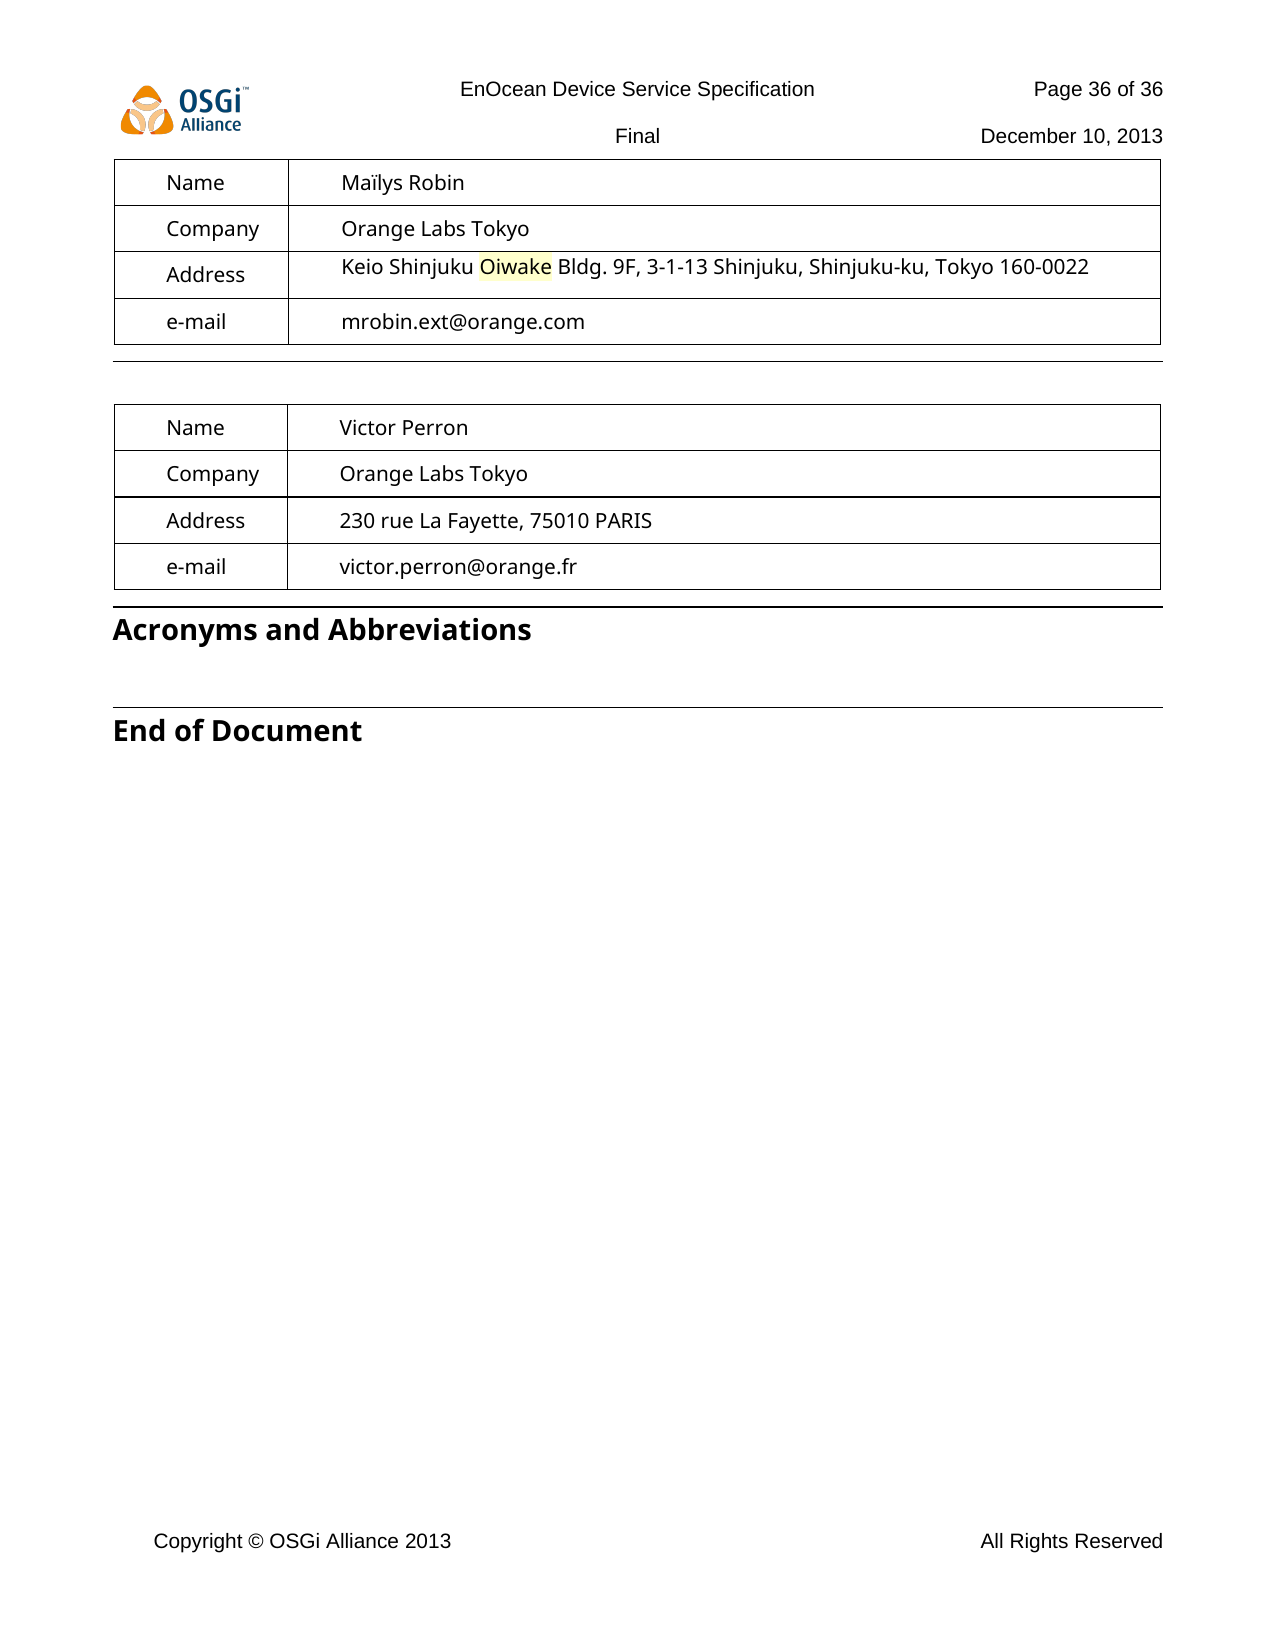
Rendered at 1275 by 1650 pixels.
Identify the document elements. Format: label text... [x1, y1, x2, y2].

table_cell Address [115, 498, 287, 542]
table_header Maïlys Robin [289, 160, 1160, 205]
table_cell Keio Shinjuku Oiwake Bldg. 9F, 3-1-13 Shinjuku, Shinjuku-ku, Tokyo 160-0022 [289, 252, 1160, 297]
table_header Victor Perron [288, 405, 1160, 450]
table_cell mrobin.ext@orange.com [289, 299, 1160, 343]
table_cell Orange Labs Tokyo [289, 206, 1160, 251]
table_cell Company [115, 206, 288, 251]
picture [113, 78, 257, 142]
table_cell Company [115, 451, 287, 496]
subtitle End of Document [112, 708, 1163, 749]
table_cell victor.perron@orange.fr [288, 544, 1160, 589]
table_cell Orange Labs Tokyo [288, 451, 1160, 496]
table_cell e-mail [115, 299, 288, 343]
table_header Name [115, 405, 287, 450]
table_cell Address [115, 252, 288, 297]
table_cell 230 rue La Fayette, 75010 PARIS [288, 498, 1160, 542]
subtitle Acronyms and Abbreviations [112, 607, 1163, 649]
table_header Name [115, 160, 288, 205]
table_cell e-mail [115, 544, 287, 589]
